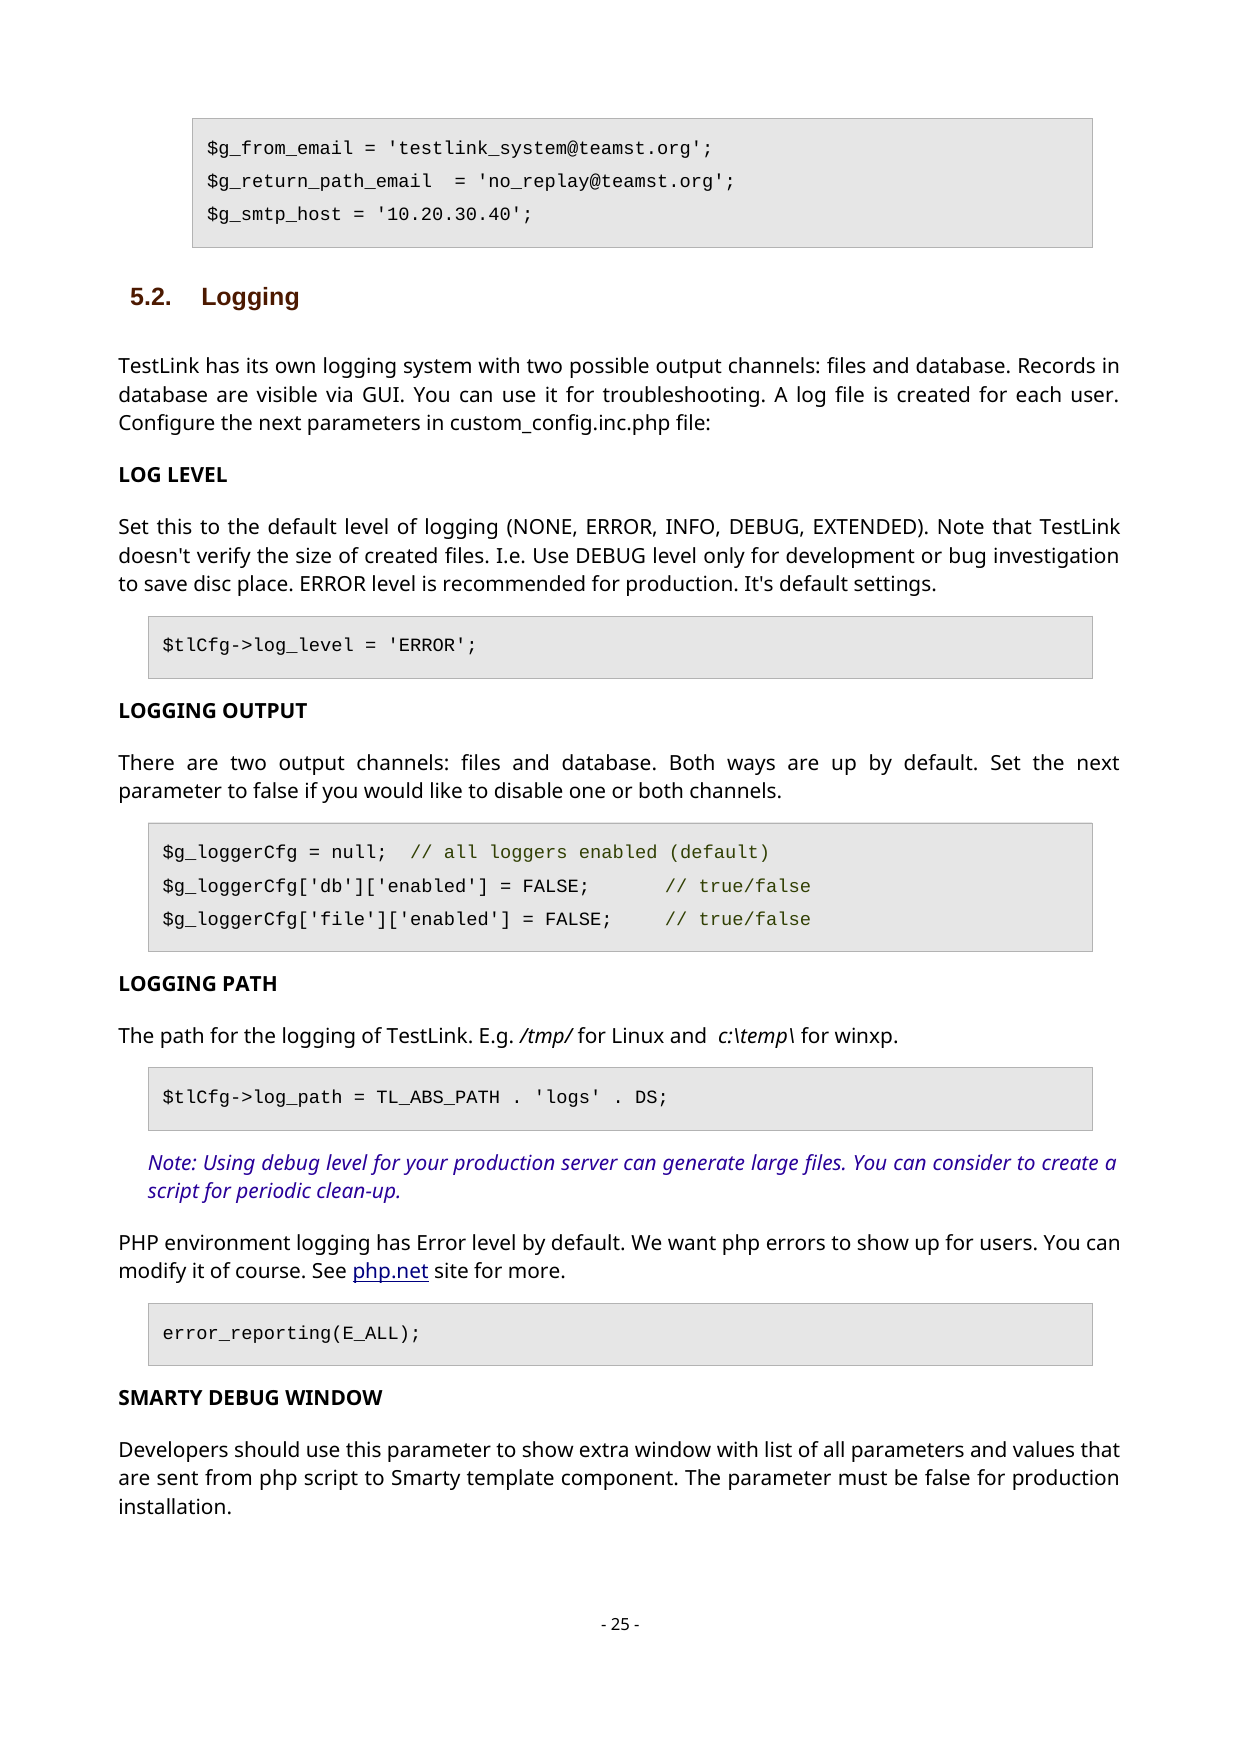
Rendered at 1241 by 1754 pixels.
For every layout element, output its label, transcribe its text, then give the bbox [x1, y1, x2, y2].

text Developers should use this parameter to show extra window with list of all parameters and values that are sent from php script to Smarty template component. The parameter must be false for production installation. [118, 1435, 1122, 1520]
text $g_loggerCfg = null; // all loggers enabled (default) [149, 824, 1092, 856]
text error_reporting(E_ALL); [149, 1304, 1092, 1365]
text $tlCfg->log_level = 'ERROR'; [149, 617, 1092, 678]
text Note: Using debug level for your production server can generate large files. You can consider to create a script for periodic clean-up. [148, 1148, 1122, 1204]
text $g_loggerCfg['db']['enabled'] = FALSE; // true/false [149, 856, 1092, 889]
text $g_from_email = 'testlink_system@teamst.org'; [193, 119, 1092, 151]
text LOG LEVEL [118, 461, 1122, 489]
text $tlCfg->log_path = TL_ABS_PATH . 'logs' . DS; [149, 1068, 1092, 1130]
text LOGGING PATH [118, 969, 1122, 998]
text TestLink has its own logging system with two possible output channels: files and database. Records in database are visible via GUI. You can use it for troubleshooting. A log file is created for each user. Configure the next parameters in custom_config.inc.php file: [118, 352, 1122, 437]
subtitle Logging [130, 282, 1110, 310]
text SMARTY DEBUG WINDOW [118, 1383, 1122, 1412]
text $g_smtp_host = '10.20.30.40'; [193, 184, 1092, 247]
text $g_loggerCfg['file']['enabled'] = FALSE; // true/false [149, 889, 1092, 951]
text PHP environment logging has Error level by default. We want php errors to show up for users. You can modify it of course. See php.net site for more. [118, 1228, 1122, 1285]
text LOGGING OUTPUT [118, 696, 1122, 724]
text Set this to the default level of logging (NONE, ERROR, INFO, DEBUG, EXTENDED). Note that TestLink doesn't verify the size of created files. I.e. Use DEBUG level only for development or bug investigation to save disc place. ERROR level is recommended for production. It's default settings. [118, 512, 1122, 598]
text The path for the logging of TestLink. E.g. /tmp/ for Linux and c:\temp\ for winxp. [118, 1021, 1122, 1049]
text $g_return_path_email = 'no_replay@teamst.org'; [193, 151, 1092, 184]
text There are two output channels: files and database. Both ways are up by default. Set the next parameter to false if you would like to disable one or both channels. [118, 748, 1122, 805]
